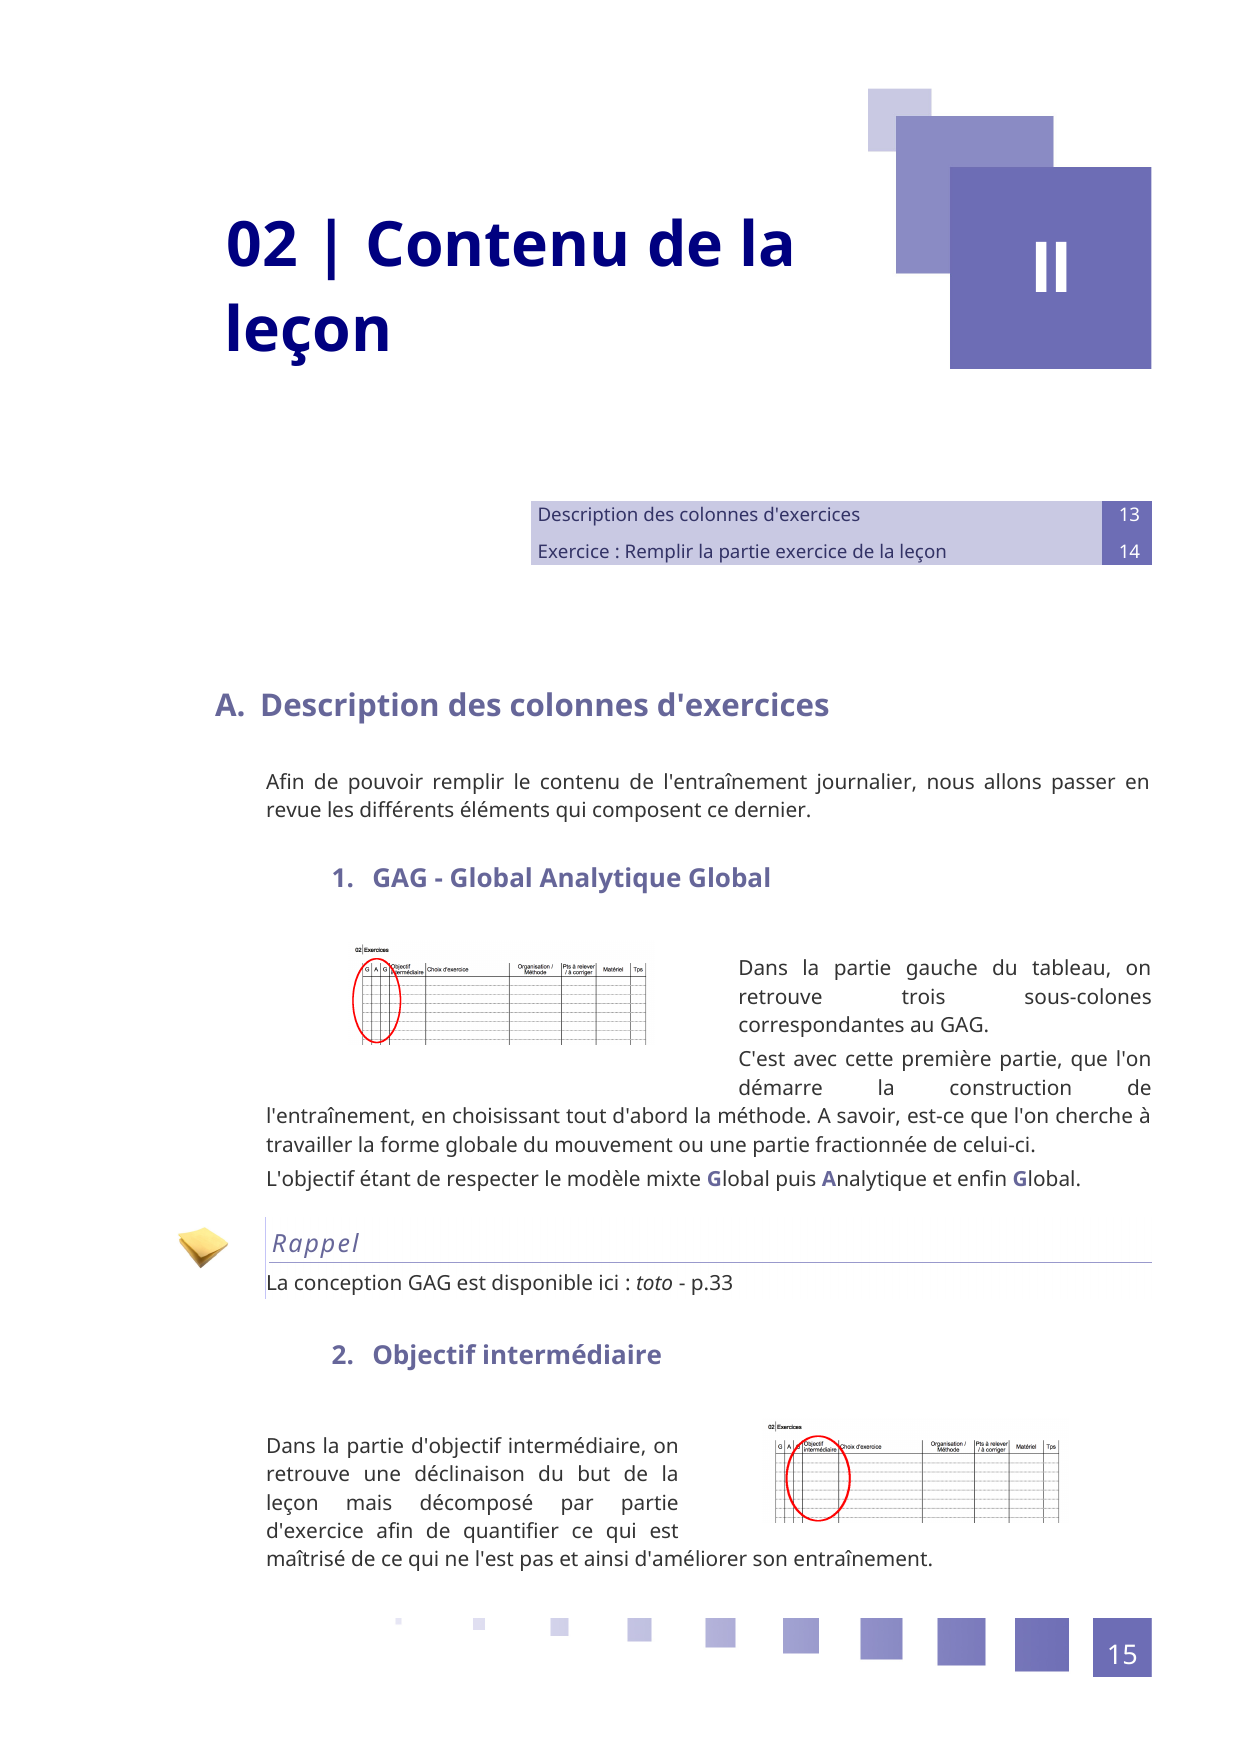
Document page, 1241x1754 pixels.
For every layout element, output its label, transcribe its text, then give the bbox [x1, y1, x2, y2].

picture [177, 1217, 1152, 1299]
table_header Dans la partie gauche du tableau, on retrouve trois sous-colones correspondantes au GAG. C'est avec cette première partie, que l'on démarre la construction de l'entraînement, en choisissant tout d'abord la méthode. A savoir, est-ce que l'on cherche à travailler la forme globale du mouvement ou une partie fractionnée de celui-ci. L'objectif étant de respecter le modèle mixte Global puis Analytique et enfin Global. [266, 941, 1152, 1193]
table_header Dans la partie d'objectif intermédiaire, on retrouve une déclinaison du but de la leçon mais décomposé par partie [266, 1418, 761, 1522]
title Exercice : Remplir la partie exercice de la leçon 14 [537, 539, 1140, 564]
picture [761, 1418, 1069, 1523]
title GAG - Global Analytique Global [325, 859, 1152, 895]
title Description des colonnes d'exercices 13 [537, 501, 1140, 527]
title Rappel [269, 1222, 1152, 1262]
picture [351, 726, 1152, 767]
text Afin de pouvoir remplir le contenu de l'entraînement journalier, nous allons passer en revue les différents éléments qui composent ce dernier. [266, 767, 1152, 824]
picture [351, 88, 1152, 683]
title Description des colonnes d'exercices [207, 683, 1152, 726]
title Objectif intermédiaire [325, 1337, 1152, 1372]
picture [351, 1618, 1152, 1678]
table_header [1069, 1418, 1152, 1522]
picture [351, 824, 1152, 859]
text II [951, 227, 1152, 308]
text La conception GAG est disponible ici : toto - p.31 [266, 1268, 1152, 1297]
table_header d'exercice afin de quantifier ce qui est maîtrisé de ce qui ne l'est pas et ainsi d'améliorer son entraînement. [266, 1523, 1152, 1573]
title II - 02 | Contenu de la leçon [224, 199, 868, 369]
picture [348, 940, 656, 1045]
